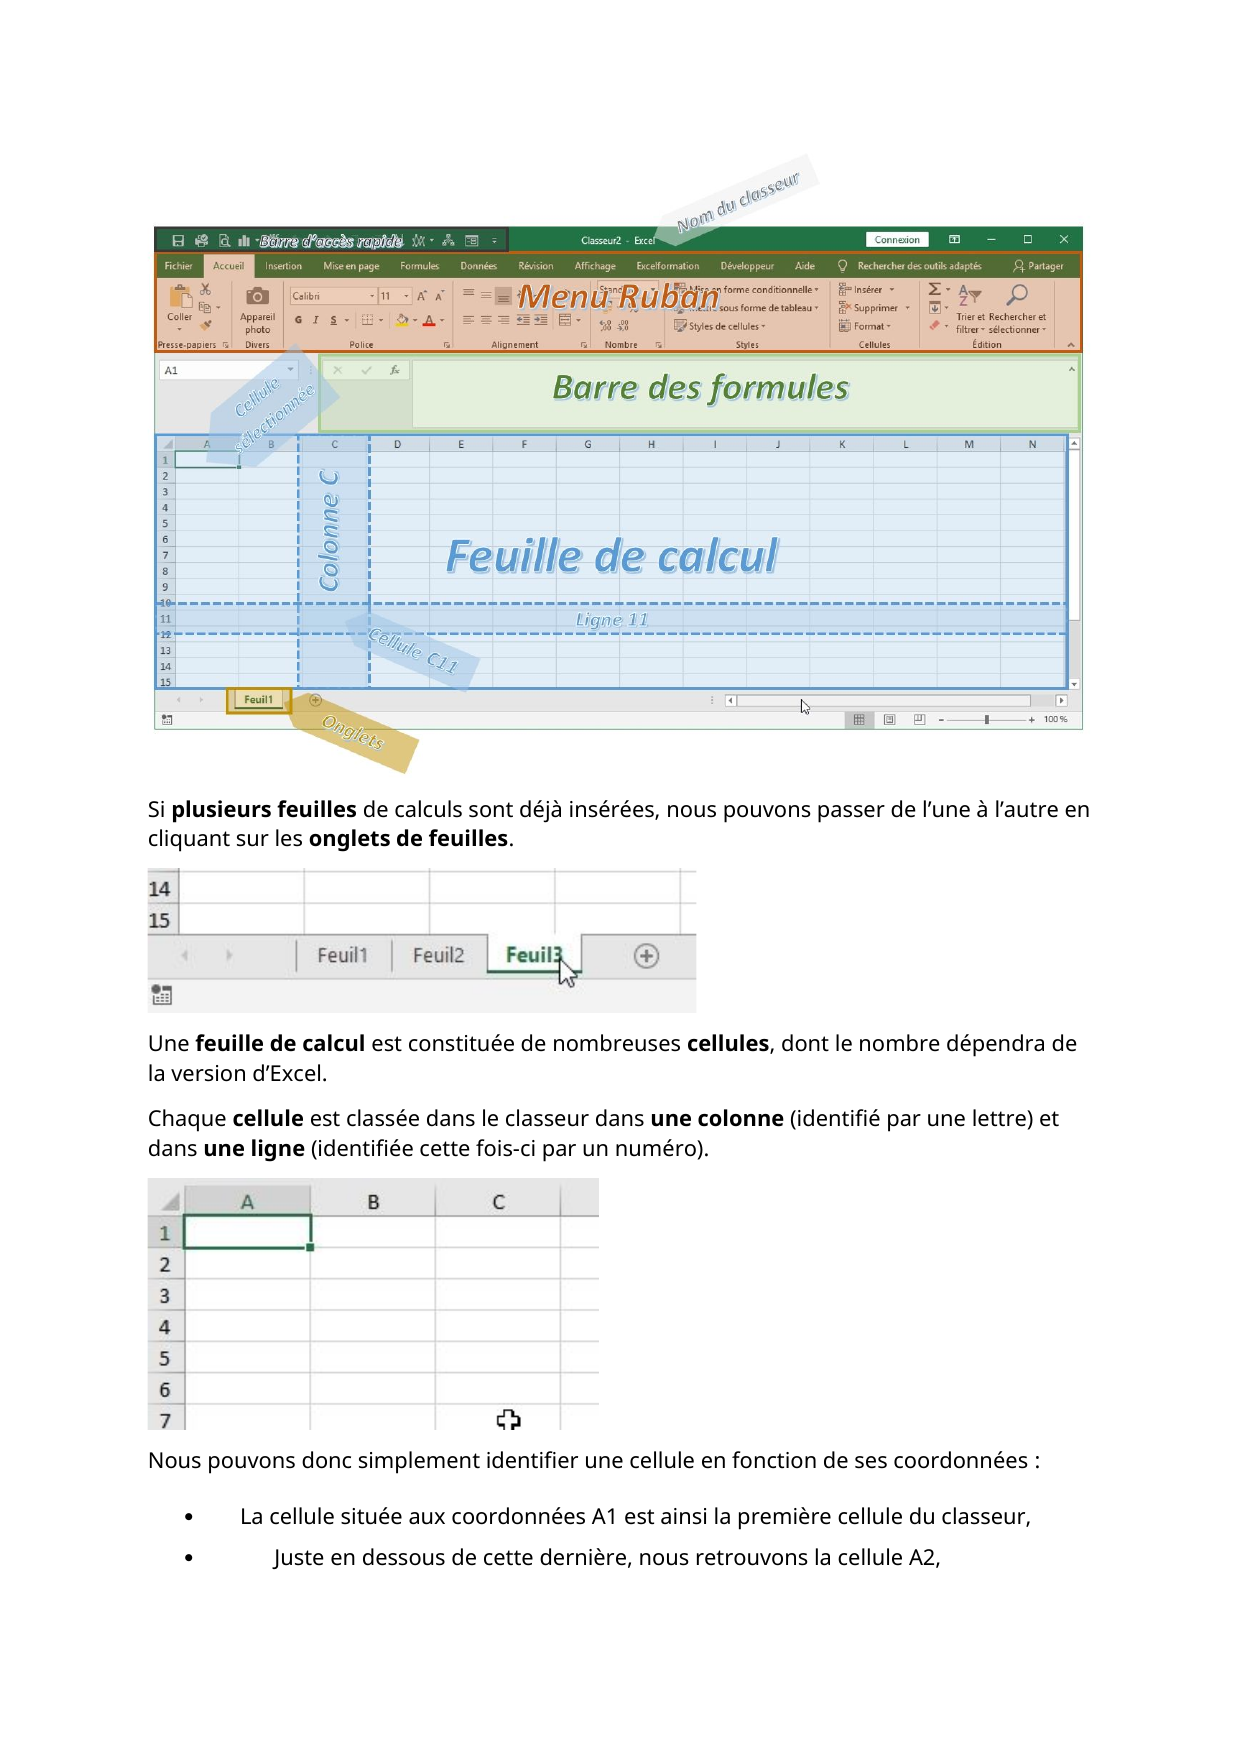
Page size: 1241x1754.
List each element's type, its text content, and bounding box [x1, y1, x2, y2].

text Une feuille de calcul est constituée de nombreuses cellules, dont le nombre dépendra de la version d’Excel. [148, 1028, 1093, 1088]
text Chaque cellule est classée dans le classeur dans une colonne (identifié par une lettre) et dans une ligne (identifiée cette fois-ci par un numéro). [148, 1103, 1093, 1163]
text Nous pouvons donc simplement identifier une cellule en fonction de ses coordonnées : [148, 1446, 1093, 1475]
text Si plusieurs feuilles de calculs sont déjà insérées, nous pouvons passer de l’une à l’autre en cliquant sur les onglets de feuilles. [148, 794, 1093, 853]
list La cellule située aux coordonnées A1 est ainsi la première cellule du classeur, [185, 1501, 1093, 1531]
list Juste en dessous de cette dernière, nous retrouvons la cellule A2, [185, 1542, 1093, 1571]
picture [147, 868, 697, 1013]
picture [147, 1178, 599, 1430]
picture [147, 147, 1093, 778]
